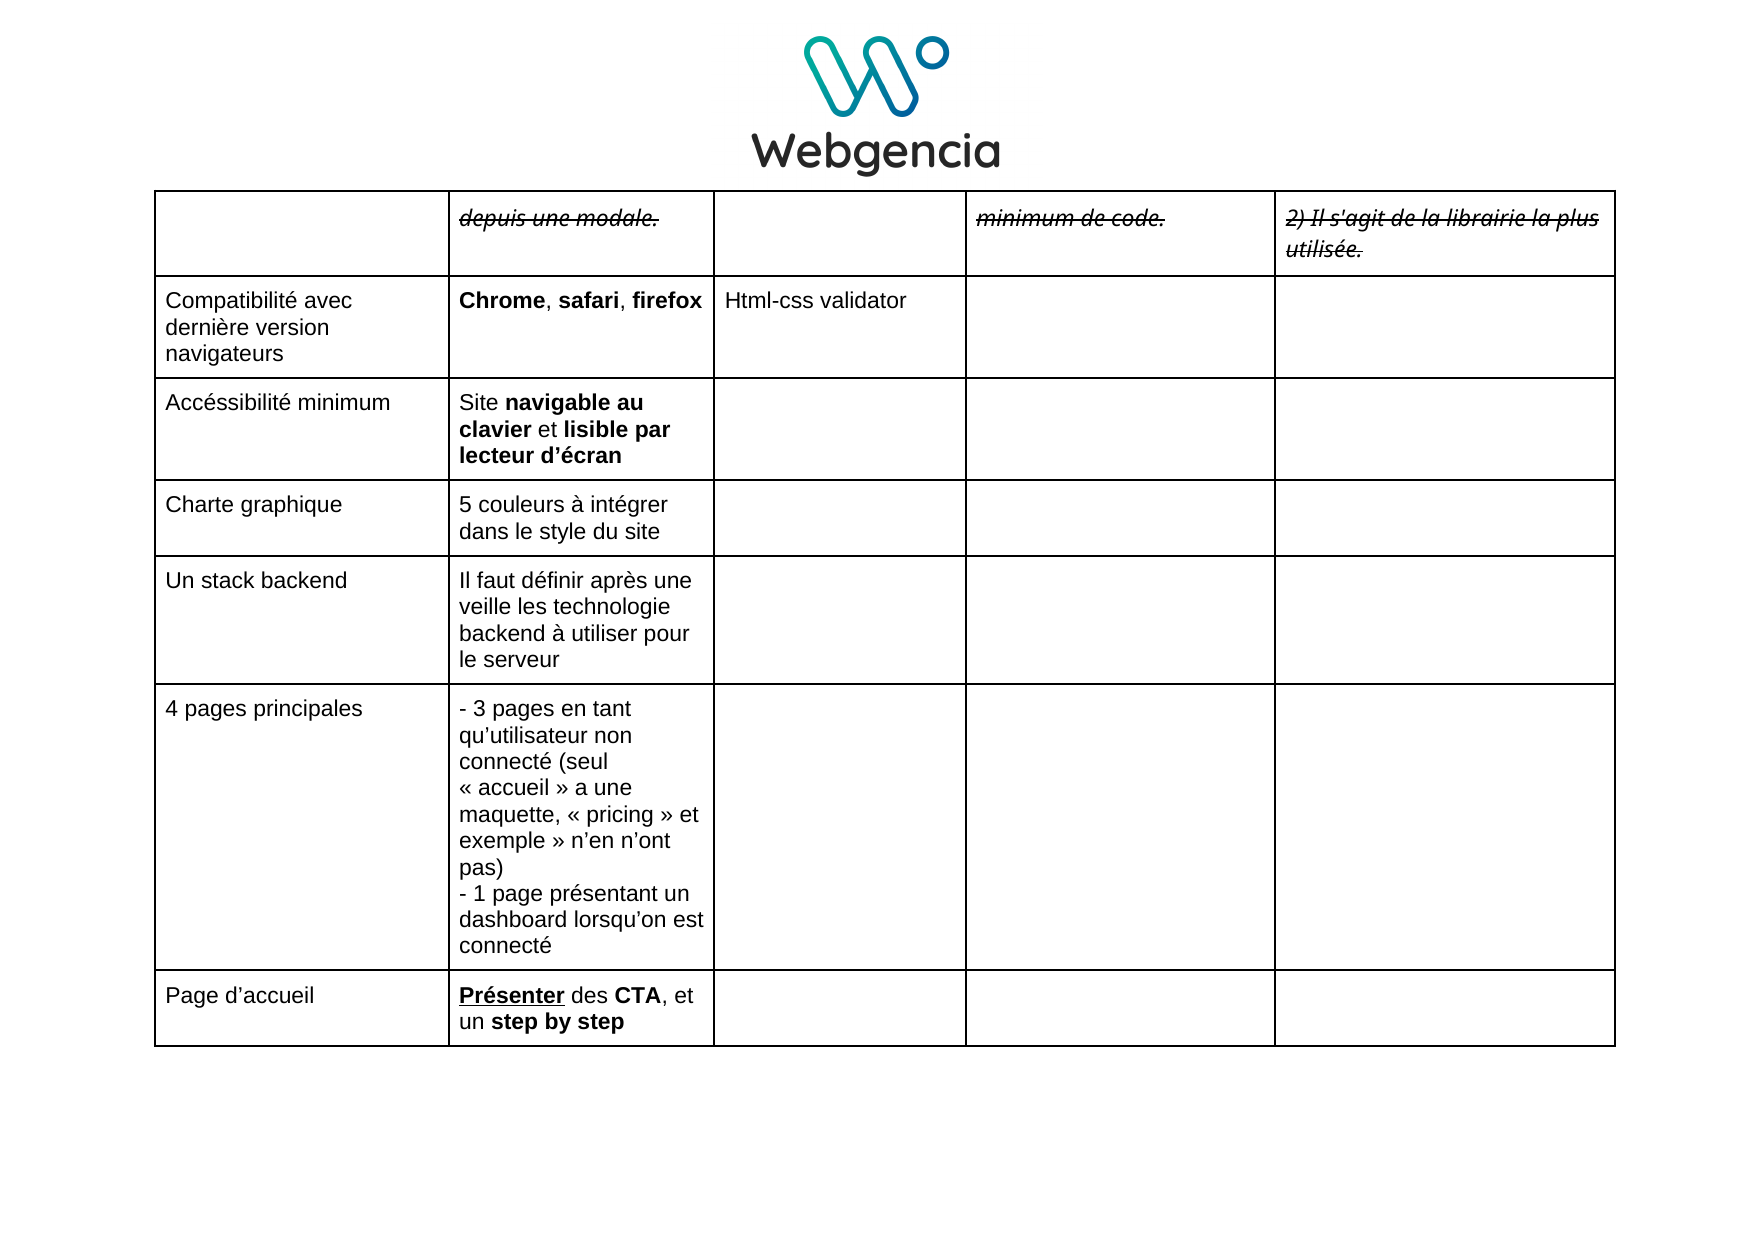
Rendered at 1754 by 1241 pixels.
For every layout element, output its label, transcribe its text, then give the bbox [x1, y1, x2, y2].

table_cell [1276, 379, 1614, 479]
table_cell [156, 192, 448, 275]
table_cell [1276, 971, 1614, 1045]
table_cell Présenter des CTA, et un step by step [450, 971, 713, 1045]
table_cell [967, 557, 1274, 683]
table_cell [715, 379, 965, 479]
table_cell [967, 481, 1274, 554]
table_cell Compatibilité avec dernière version navigateurs [156, 277, 448, 377]
table_cell [715, 192, 965, 275]
table_cell Accéssibilité minimum [156, 379, 448, 479]
table_cell Un stack backend [156, 557, 448, 683]
table_cell [967, 277, 1274, 377]
table_cell depuis une modale. [450, 192, 713, 275]
table_cell [1276, 277, 1614, 377]
table_cell [1276, 685, 1614, 969]
table_cell Page d’accueil [156, 971, 448, 1045]
table_cell [715, 971, 965, 1045]
table_cell [1276, 481, 1614, 554]
table_cell [715, 481, 965, 554]
table_cell Site navigable au clavier et lisible par lecteur d’écran [450, 379, 713, 479]
picture [710, 23, 1043, 190]
table_cell Il faut définir après une veille les technologie backend à utiliser pour le serveur [450, 557, 713, 683]
table_cell 2) Il s'agit de la librairie la plus utilisée. [1276, 192, 1614, 275]
table_cell [967, 971, 1274, 1045]
table_cell [967, 379, 1274, 479]
table_cell Html-css validator [715, 277, 965, 377]
table_cell 5 couleurs à intégrer dans le style du site [450, 481, 713, 554]
table_cell - 3 pages en tant qu’utilisateur non connecté (seul « accueil » a une maquette, « pricing » et exemple » n’en n’ont pas) - 1 page présentant un dashboard lorsqu’on est connecté [450, 685, 713, 969]
table_cell [1276, 557, 1614, 683]
table_cell Chrome, safari, firefox [450, 277, 713, 377]
table_cell Charte graphique [156, 481, 448, 554]
table_cell minimum de code. [967, 192, 1274, 275]
table_cell [967, 685, 1274, 969]
table_cell [715, 685, 965, 969]
table_cell 4 pages principales [156, 685, 448, 969]
table_cell [715, 557, 965, 683]
